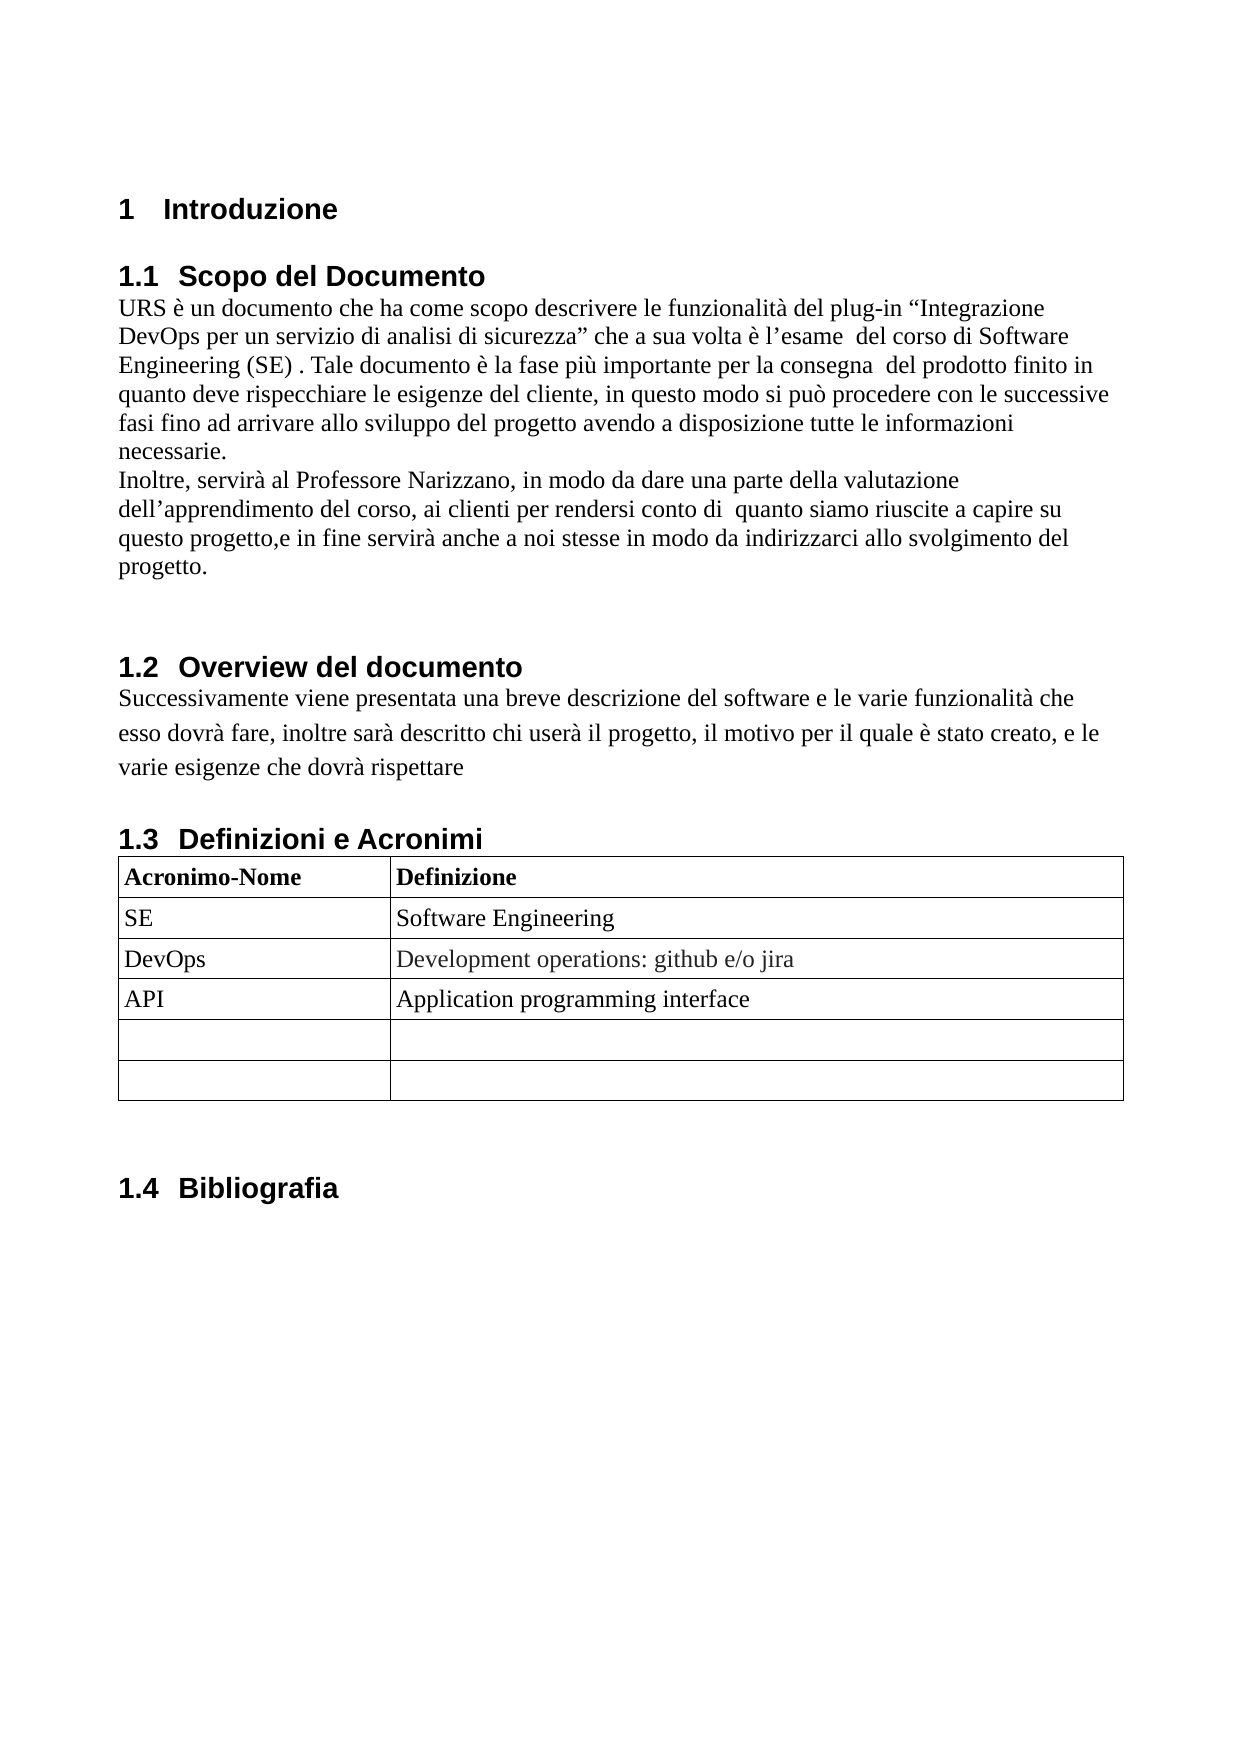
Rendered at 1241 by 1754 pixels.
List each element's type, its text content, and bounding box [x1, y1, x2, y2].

table_cell DevOps [119, 939, 390, 978]
table_cell [391, 1061, 1123, 1100]
table_header Acronimo-Nome [119, 857, 390, 897]
subtitle Overview del documento [118, 650, 1122, 683]
table_header Definizione [391, 857, 1123, 897]
subtitle Definizioni e Acronimi [118, 822, 1122, 856]
subtitle Bibliografia [118, 1171, 1122, 1204]
table_cell API [119, 979, 390, 1019]
subtitle Scopo del Documento [118, 259, 1122, 293]
table_cell [119, 1061, 390, 1100]
table_cell Application programming interface [391, 979, 1123, 1019]
table_cell [391, 1020, 1123, 1059]
text Inoltre, servirà al Professore Narizzano, in modo da dare una parte della valutazione dell’apprendimento del corso, ai clienti per rendersi conto di quanto siamo riuscite a capire su questo progetto,e in fine servirà anche a noi stesse in modo da indirizzarci allo svolgimento del progetto. [118, 465, 1122, 580]
table_cell Software Engineering [391, 898, 1123, 937]
table_cell Development operations: github e/o jira [391, 939, 1123, 978]
subtitle Introduzione [118, 192, 1122, 226]
text URS è un documento che ha come scopo descrivere le funzionalità del plug-in “Integrazione DevOps per un servizio di analisi di sicurezza” che a sua volta è l’esame del corso di Software Engineering (SE) . Tale documento è la fase più importante per la consegna del prodotto finito in quanto deve rispecchiare le esigenze del cliente, in questo modo si può procedere con le successive fasi fino ad arrivare allo sviluppo del progetto avendo a disposizione tutte le informazioni necessarie. [118, 293, 1122, 465]
table_cell SE [119, 898, 390, 937]
text Successivamente viene presentata una breve descrizione del software e le varie funzionalità che esso dovrà fare, inoltre sarà descritto chi userà il progetto, il motivo per il quale è stato creato, e le varie esigenze che dovrà rispettare [118, 683, 1122, 781]
table_cell [119, 1020, 390, 1059]
